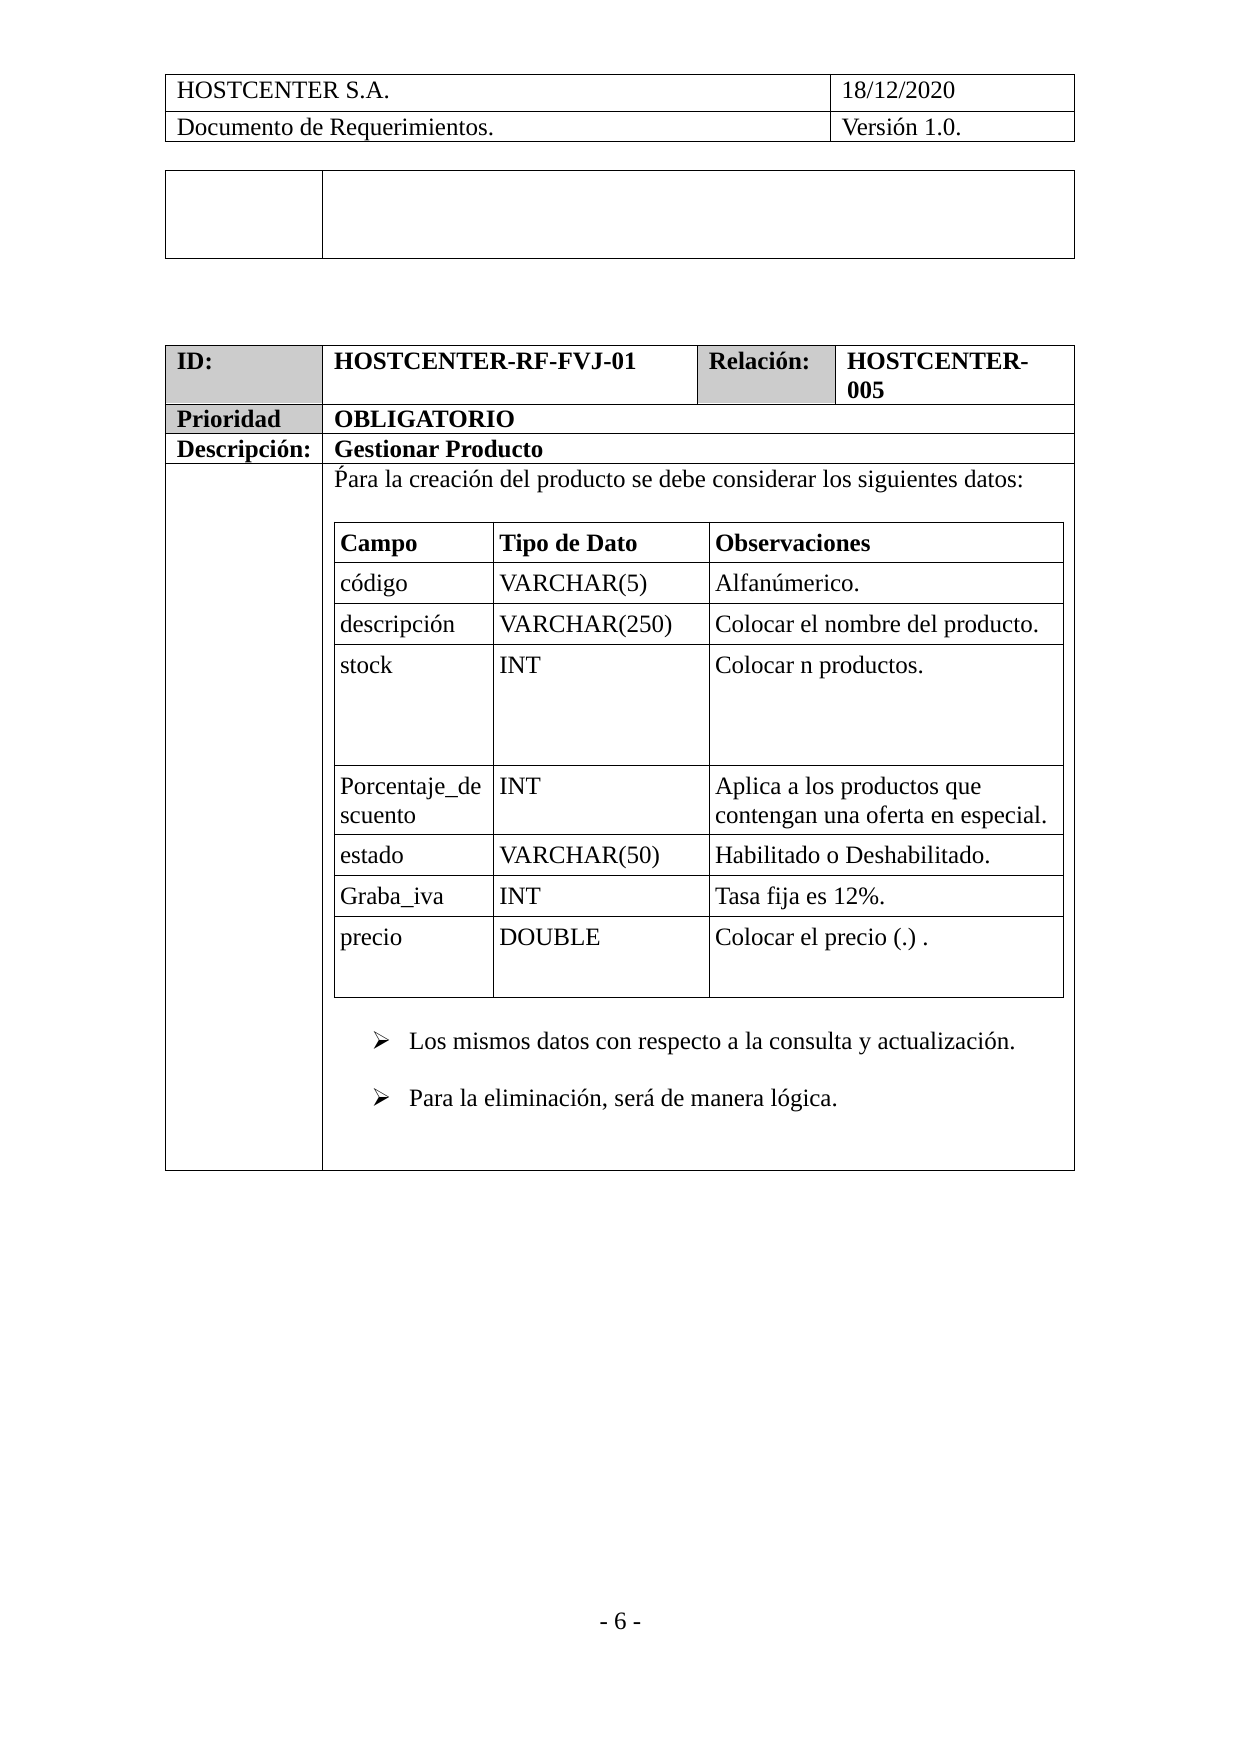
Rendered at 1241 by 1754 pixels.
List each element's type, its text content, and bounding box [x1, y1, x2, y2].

table_header Campo [335, 523, 493, 562]
table_cell Colocar el nombre del producto. [710, 604, 1063, 644]
table_header Tipo de Dato [494, 523, 709, 562]
table_cell [494, 957, 709, 997]
table_header HOSTCENTER-RF-FVJ-01 [323, 346, 697, 403]
table_cell Descripción: [166, 434, 322, 463]
table_cell Ṕara la creación del producto se debe considerar los siguientes datos: Los mismos datos con respecto a la consulta y actualización. Para la eliminación, será de manera lógica. [323, 464, 1074, 1170]
table_cell Prioridad [166, 405, 322, 433]
table_cell INT [494, 645, 709, 684]
table_cell [710, 957, 1063, 997]
table_cell [710, 685, 1063, 725]
table_cell DOUBLE [494, 917, 709, 957]
table_cell stock [335, 645, 493, 684]
table_cell Tasa fija es 12%. [710, 876, 1063, 916]
table_cell Graba_iva [335, 876, 493, 916]
table_cell OBLIGATORIO [323, 405, 1074, 433]
table_cell [166, 464, 322, 1170]
table_cell Aplica a los productos que contengan una oferta en especial. [710, 766, 1063, 834]
table_cell VARCHAR(5) [494, 563, 709, 603]
table_cell [335, 725, 493, 765]
table_cell precio [335, 917, 493, 957]
table_cell Colocar el precio (.) . [710, 917, 1063, 957]
table_cell [335, 685, 493, 725]
table_cell [494, 685, 709, 725]
table_cell Colocar n productos. [710, 645, 1063, 684]
table_header Observaciones [710, 523, 1063, 562]
table_cell [166, 171, 322, 258]
table_header Relación: [698, 346, 835, 403]
table_cell VARCHAR(50) [494, 835, 709, 875]
table_header ID: [166, 346, 322, 403]
table_cell INT [494, 876, 709, 916]
table_cell descripción [335, 604, 493, 644]
table_cell Habilitado o Deshabilitado. [710, 835, 1063, 875]
table_cell [494, 725, 709, 765]
table_cell VARCHAR(250) [494, 604, 709, 644]
table_cell [710, 725, 1063, 765]
table_header HOSTCENTER-005 [836, 346, 1074, 403]
table_cell Porcentaje_descuento [335, 766, 493, 834]
table_cell estado [335, 835, 493, 875]
table_cell [335, 957, 493, 997]
table_cell INT [494, 766, 709, 834]
table_cell código [335, 563, 493, 603]
table_cell Gestionar Producto [323, 434, 1074, 463]
table_cell [323, 171, 1074, 258]
table_cell Alfanúmerico. [710, 563, 1063, 603]
